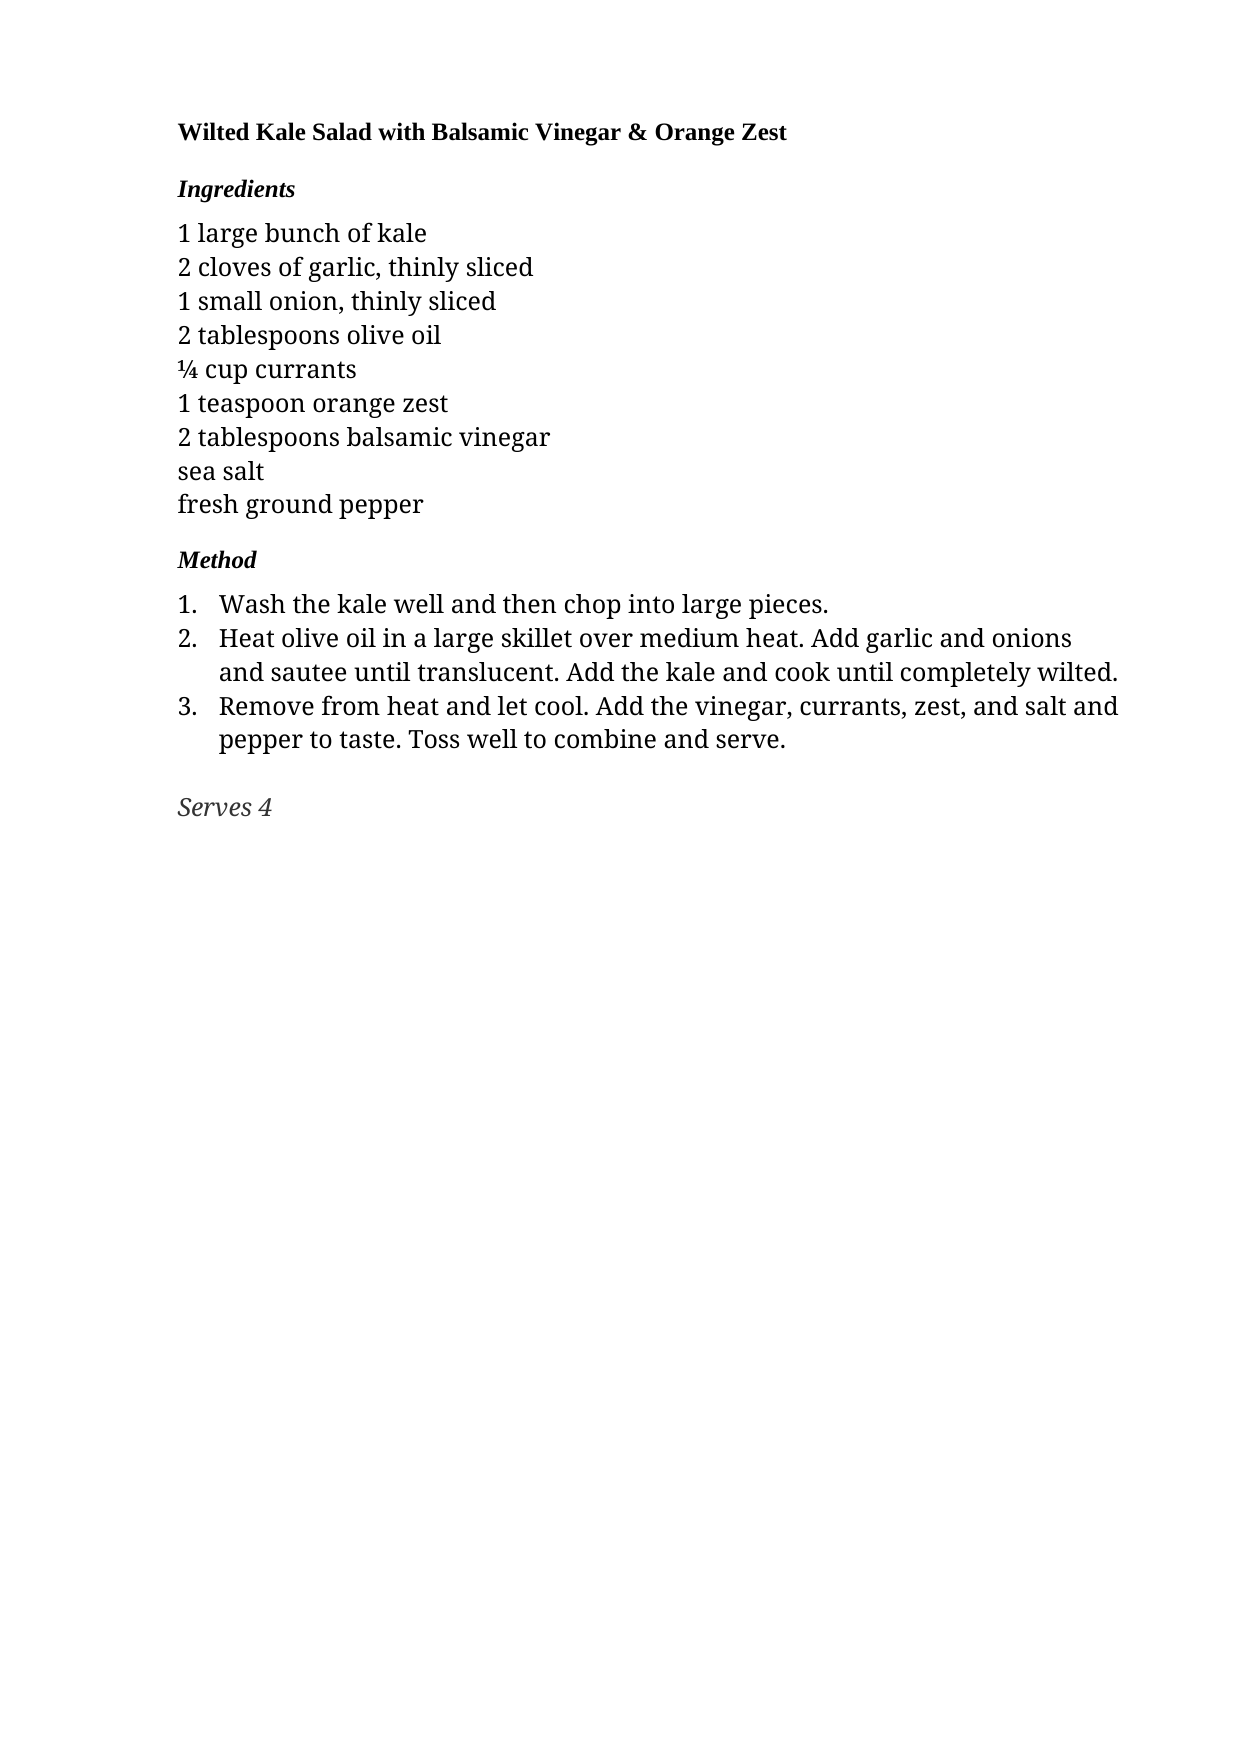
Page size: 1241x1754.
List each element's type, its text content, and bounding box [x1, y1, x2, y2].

list Wash the kale well and then chop into large pieces. [177, 586, 1122, 620]
list Remove from heat and let cool. Add the vinegar, currants, zest, and salt and pepper to taste. Toss well to combine and serve. [177, 688, 1122, 756]
text fresh ground pepper [177, 487, 1122, 521]
text 1 large bunch of kale [177, 216, 1122, 249]
list Heat olive oil in a large skillet over medium heat. Add garlic and onions and sautee until translucent. Add the kale and cook until completely wilted. [177, 620, 1122, 688]
text ¼ cup currants [177, 351, 1122, 385]
subtitle Method [177, 546, 1122, 574]
text 2 tablespoons balsamic vinegar [177, 419, 1122, 453]
text Serves 4 [177, 790, 1122, 824]
text 2 cloves of garlic, thinly sliced [177, 249, 1122, 283]
text 2 tablespoons olive oil [177, 317, 1122, 351]
text 1 small onion, thinly sliced [177, 283, 1122, 317]
text 1 teaspoon orange zest [177, 385, 1122, 419]
text sea salt [177, 453, 1122, 487]
subtitle Ingredients [177, 175, 1122, 203]
